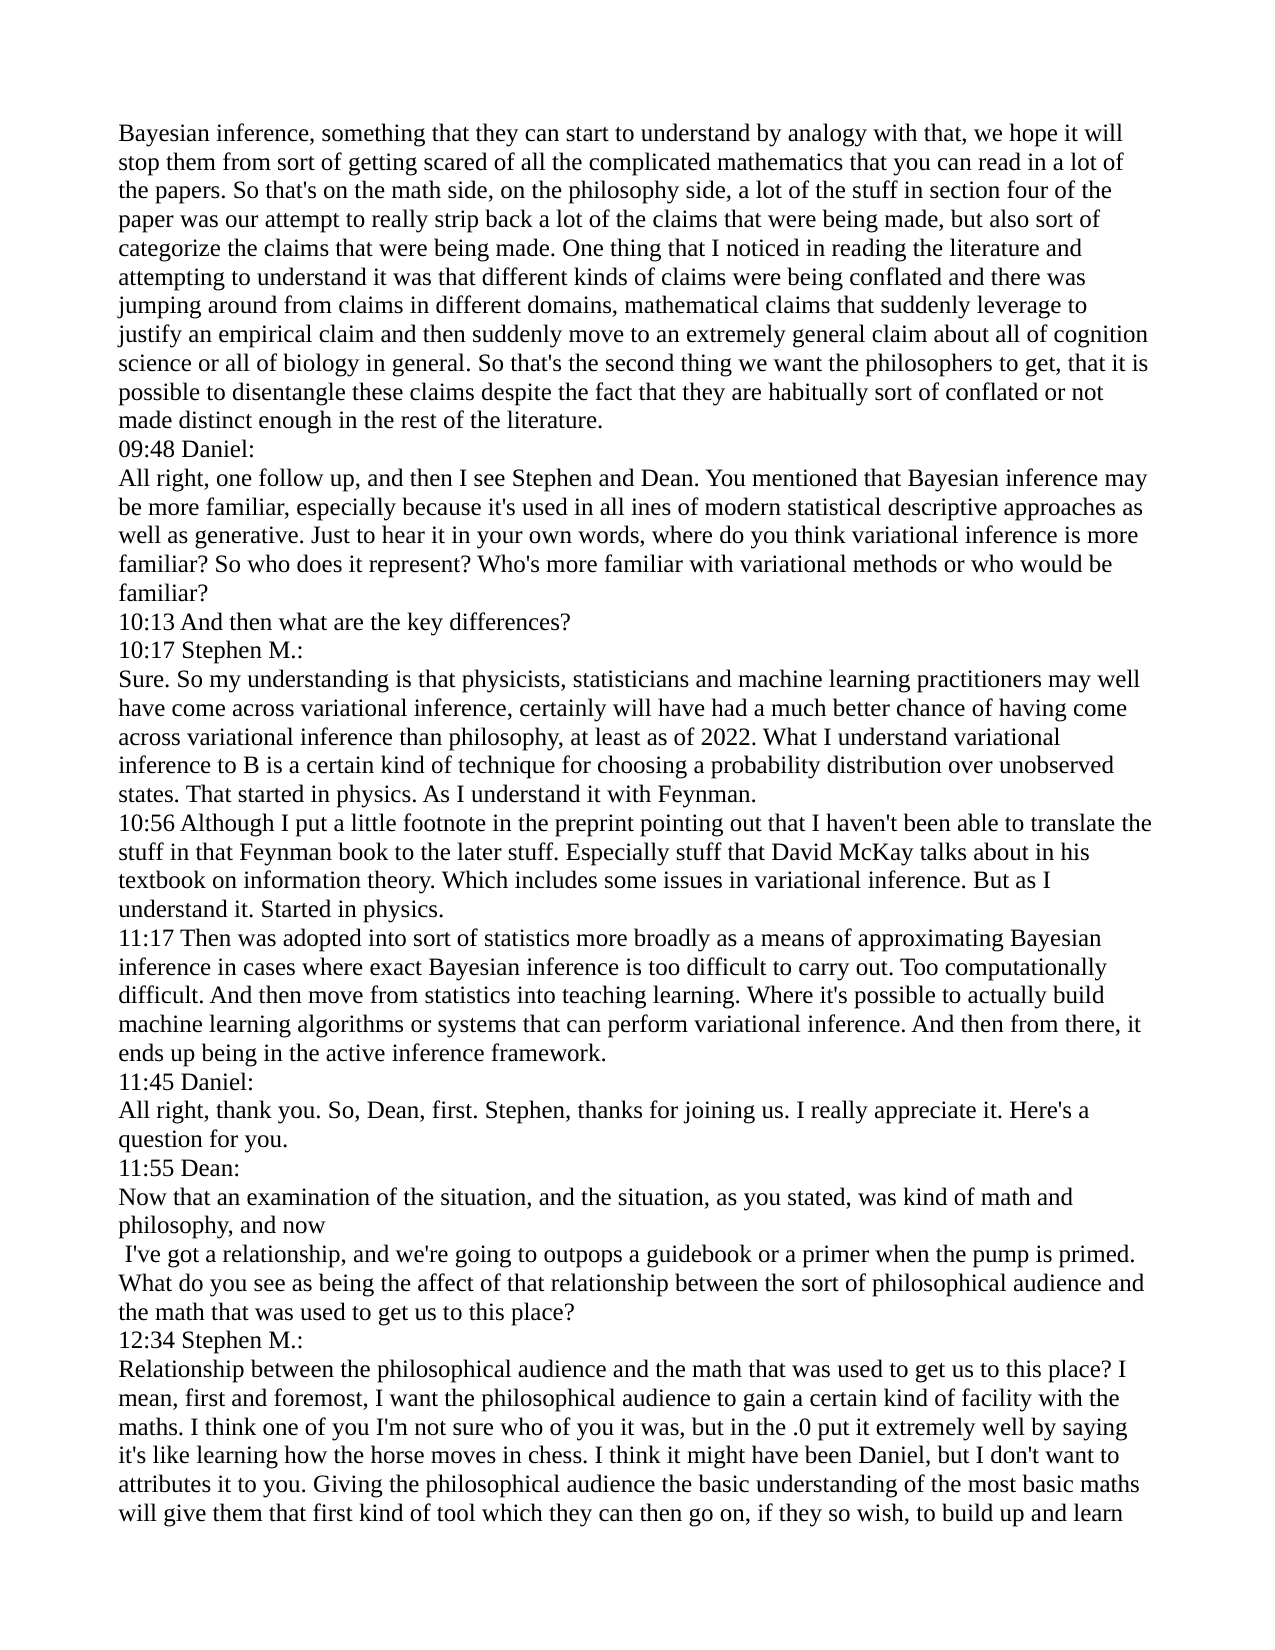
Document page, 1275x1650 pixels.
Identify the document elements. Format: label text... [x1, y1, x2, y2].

text Bayesian inference, something that they can start to understand by analogy with that, we hope it will stop them from sort of getting scared of all the complicated mathematics that you can read in a lot of the papers. So that's on the math side, on the philosophy side, a lot of the stuff in section four of the paper was our attempt to really strip back a lot of the claims that were being made, but also sort of categorize the claims that were being made. One thing that I noticed in reading the literature and attempting to understand it was that different kinds of claims were being conflated and there was jumping around from claims in different domains, mathematical claims that suddenly leverage to justify an empirical claim and then suddenly move to an extremely general claim about all of cognition science or all of biology in general. So that's the second thing we want the philosophers to get, that it is possible to disentangle these claims despite the fact that they are habitually sort of conflated or not made distinct enough in the rest of the literature. 09:48 Daniel: All right, one follow up, and then I see Stephen and Dean. You mentioned that Bayesian inference may be more familiar, especially because it's used in all ines of modern statistical descriptive approaches as well as generative. Just to hear it in your own words, where do you think variational inference is more familiar? So who does it represent? Who's more familiar with variational methods or who would be familiar? 10:13 And then what are the key differences? 10:17 Stephen M.: Sure. So my understanding is that physicists, statisticians and machine learning practitioners may well have come across variational inference, certainly will have had a much better chance of having come across variational inference than philosophy, at least as of 2022. What I understand variational inference to B is a certain kind of technique for choosing a probability distribution over unobserved states. That started in physics. As I understand it with Feynman. 10:56 Although I put a little footnote in the preprint pointing out that I haven't been able to translate the stuff in that Feynman book to the later stuff. Especially stuff that David McKay talks about in his textbook on information theory. Which includes some issues in variational inference. But as I understand it. Started in physics. 11:17 Then was adopted into sort of statistics more broadly as a means of approximating Bayesian inference in cases where exact Bayesian inference is too difficult to carry out. Too computationally difficult. And then move from statistics into teaching learning. Where it's possible to actually build machine learning algorithms or systems that can perform variational inference. And then from there, it ends up being in the active inference framework. 11:45 Daniel: All right, thank you. So, Dean, first. Stephen, thanks for joining us. I really appreciate it. Here's a question for you. 11:55 Dean: Now that an examination of the situation, and the situation, as you stated, was kind of math and philosophy, and now [118, 118, 1157, 1239]
text I've got a relationship, and we're going to outpops a guidebook or a primer when the pump is primed. What do you see as being the affect of that relationship between the sort of philosophical audience and the math that was used to get us to this place? 12:34 Stephen M.: Relationship between the philosophical audience and the math that was used to get us to this place? I mean, first and foremost, I want the philosophical audience to gain a certain kind of facility with the maths. I think one of you I'm not sure who of you it was, but in the .0 put it extremely well by saying it's like learning how the horse moves in chess. I think it might have been Daniel, but I don't want to attributes it to you. Giving the philosophical audience the basic understanding of the most basic maths will give them that first kind of tool which they can then go on, if they so wish, to build up and learn [118, 1239, 1157, 1527]
